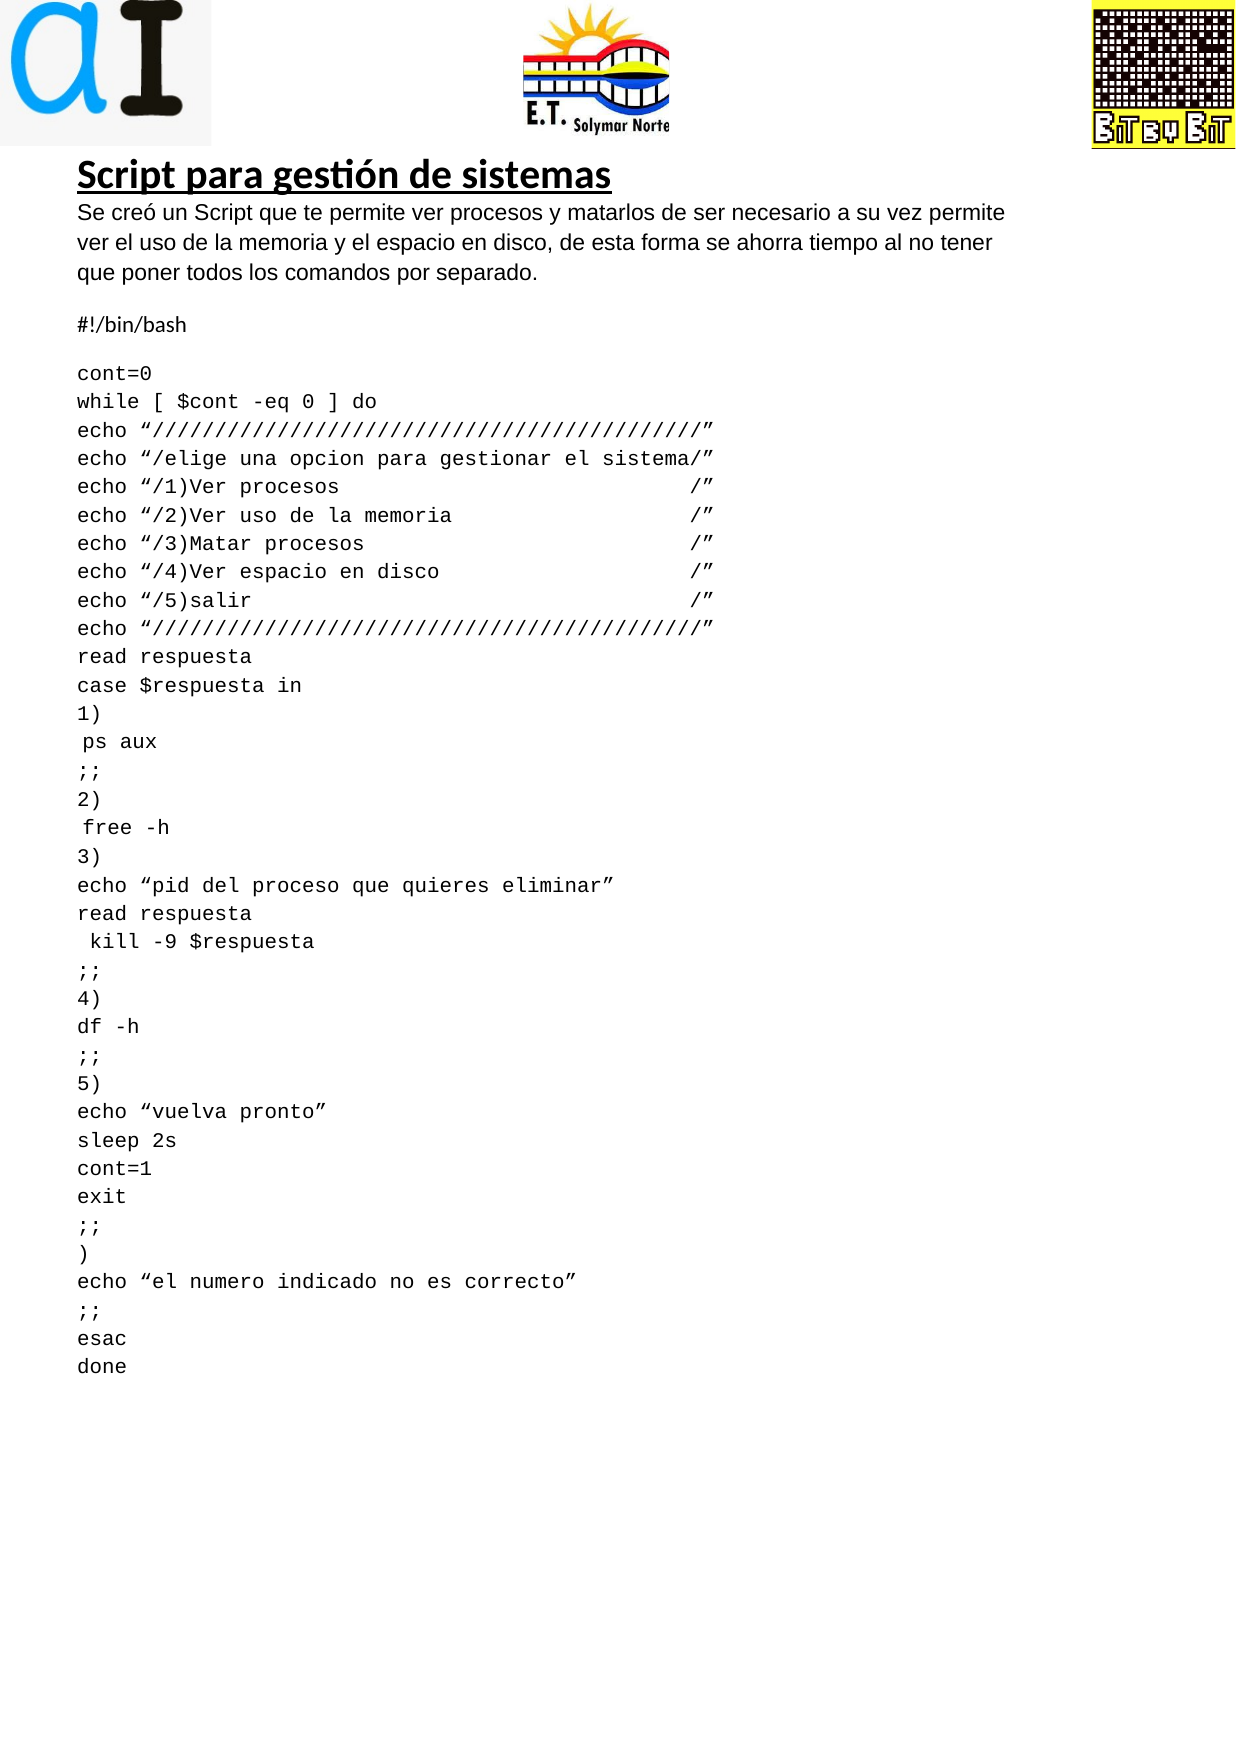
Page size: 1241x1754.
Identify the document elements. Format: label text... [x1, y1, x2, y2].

text case $respuesta in [77, 674, 1019, 698]
text echo “vuelva pronto” [77, 1101, 1019, 1125]
text echo “/1)Ver procesos /” [77, 476, 1019, 500]
text 4) [77, 988, 1019, 1012]
text 5) [77, 1073, 1019, 1097]
text echo “/2)Ver uso de la memoria /” [77, 504, 1019, 528]
text while [ $cont -eq 0 ] do [77, 391, 1019, 415]
text Se creó un Script que te permite ver procesos y matarlos de ser necesario a su vez permite ver el uso de la memoria y el espacio en disco, de esta forma se ahorra tiempo al no tener que poner todos los comandos por separado. [77, 198, 1019, 285]
text ps aux [77, 731, 1019, 755]
text ) [77, 1243, 1019, 1267]
text cont=0 [77, 363, 1019, 387]
text echo “/4)Ver espacio en disco /” [77, 561, 1019, 585]
text ;; [77, 1300, 1019, 1323]
text #!/bin/bash [77, 310, 1019, 338]
text ;; [77, 960, 1019, 983]
text esac [77, 1328, 1019, 1352]
text exit [77, 1186, 1019, 1210]
text read respuesta [77, 903, 1019, 927]
picture [0, 0, 212, 146]
text ;; [77, 761, 1019, 784]
text done [77, 1356, 1019, 1380]
text echo “/3)Matar procesos /” [77, 533, 1019, 557]
text cont=1 [77, 1158, 1019, 1182]
text sleep 2s [77, 1130, 1019, 1153]
text ;; [77, 1045, 1019, 1068]
text read respuesta [77, 646, 1019, 670]
text 1) [77, 703, 1019, 727]
text echo “////////////////////////////////////////////” [77, 618, 1019, 642]
text free -h [77, 817, 1019, 841]
text echo “////////////////////////////////////////////” [77, 419, 1019, 443]
text kill -9 $respuesta [77, 931, 1019, 955]
text df -h [77, 1016, 1019, 1040]
text Script para gestión de sistemas [77, 148, 1019, 198]
text ;; [77, 1215, 1019, 1238]
text echo “pid del proceso que quieres eliminar” [77, 875, 1019, 898]
picture [523, 0, 670, 146]
text echo “/elige una opcion para gestionar el sistema/” [77, 448, 1019, 472]
text 2) [77, 789, 1019, 812]
text 3) [77, 846, 1019, 870]
text echo “el numero indicado no es correcto” [77, 1271, 1019, 1295]
picture [1091, 0, 1236, 149]
text echo “/5)salir /” [77, 589, 1019, 613]
